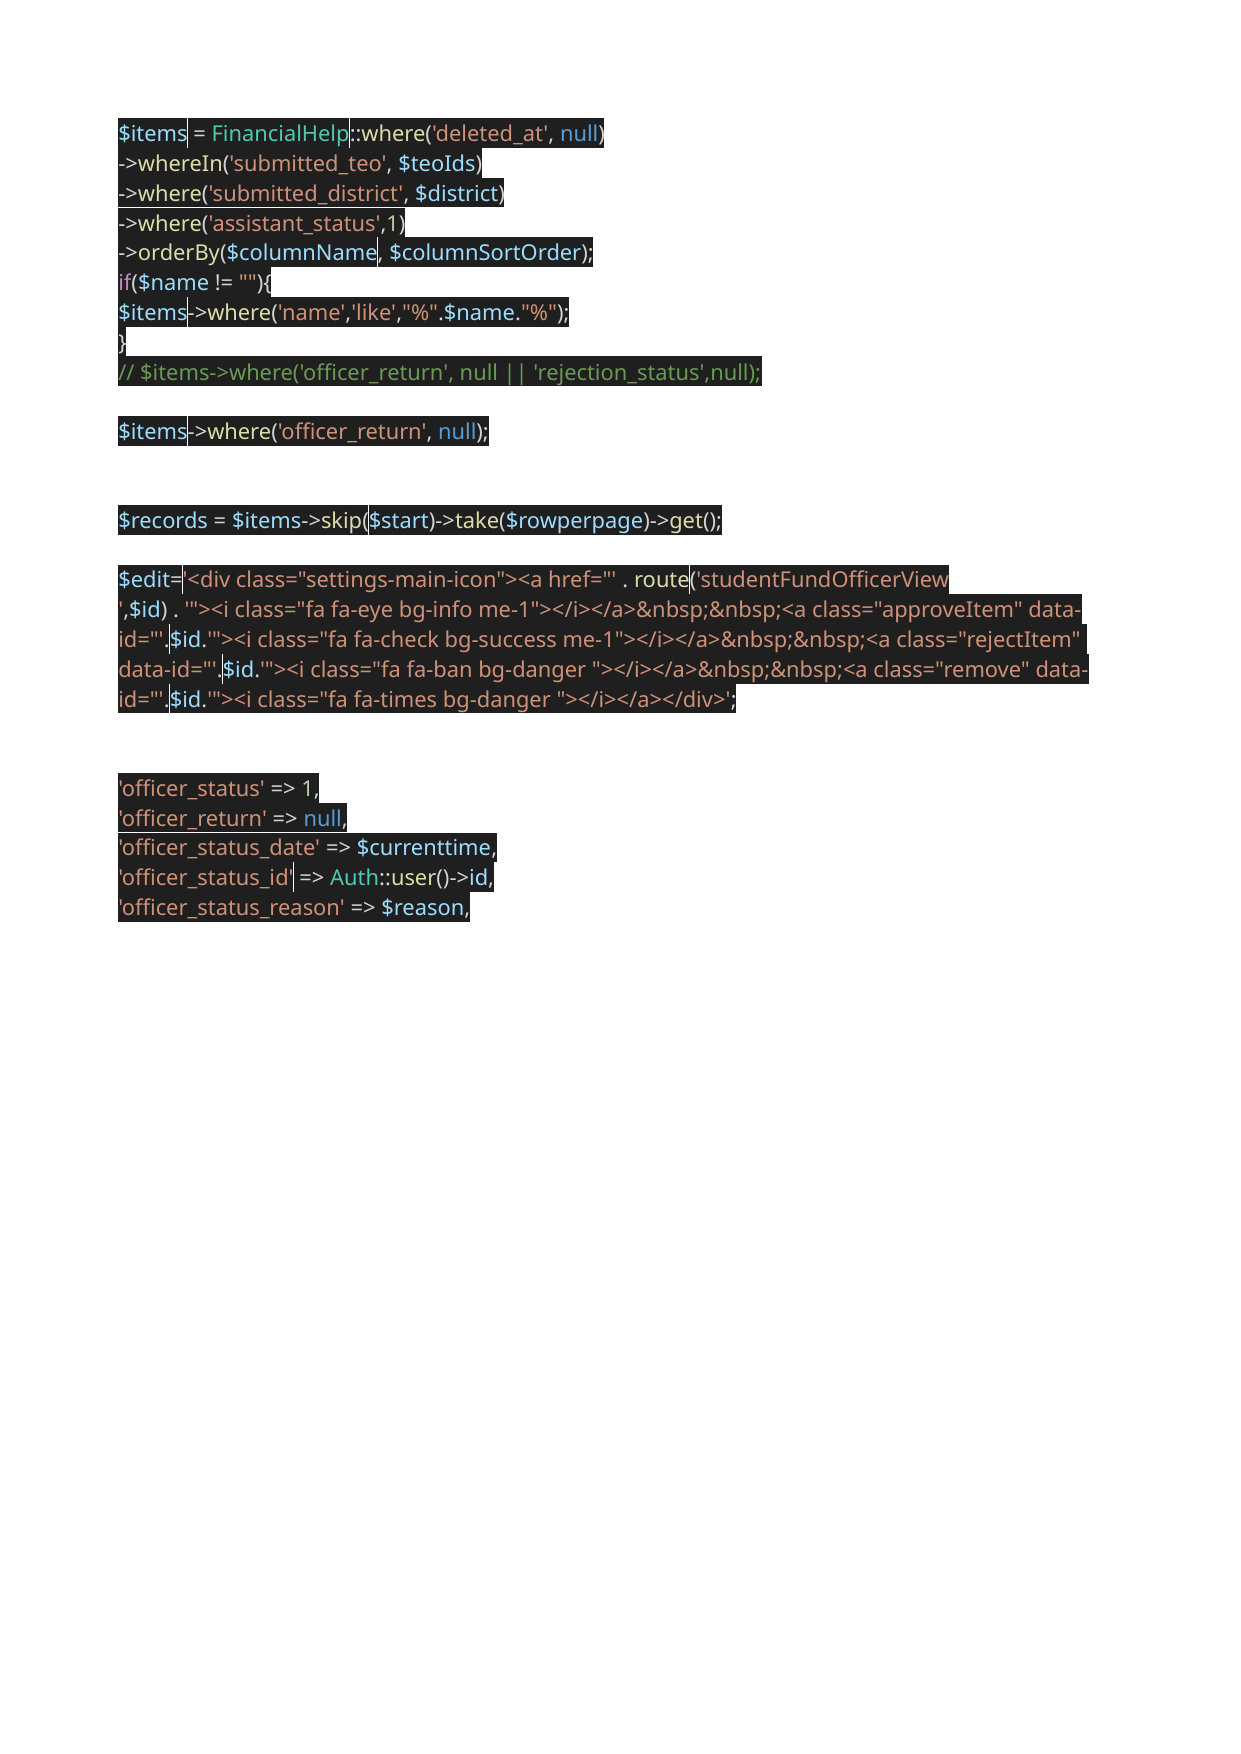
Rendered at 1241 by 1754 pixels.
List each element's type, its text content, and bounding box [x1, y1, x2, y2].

text ->where('submitted_district', $district) [118, 178, 1122, 207]
text if($name != ""){ [118, 267, 1122, 297]
text ',$id) . '"><i class="fa fa-eye bg-info me-1"></i></a>&nbsp;&nbsp;<a class="approveItem" data-id="'.$id.'"><i class="fa fa-check bg-success me-1"></i></a>&nbsp;&nbsp;<a class="rejectItem" data-id="'.$id.'"><i class="fa fa-ban bg-danger "></i></a>&nbsp;&nbsp;<a class="remove" data-id="'.$id.'"><i class="fa fa-times bg-danger "></i></a></div>'; [118, 594, 1122, 713]
text $records = $items->skip($start)->take($rowperpage)->get(); [118, 505, 1122, 535]
text 'officer_status' => 1, [118, 773, 1122, 803]
text 'officer_status_id' => Auth::user()->id, [118, 862, 1122, 892]
text $items->where('officer_return', null); [118, 416, 1122, 446]
text 'officer_status_reason' => $reason, [118, 892, 1122, 922]
text ->where('assistant_status',1) [118, 207, 1122, 237]
text ->whereIn('submitted_teo', $teoIds) [118, 148, 1122, 178]
text $items->where('name','like',"%".$name."%"); [118, 297, 1122, 327]
text $edit='<div class="settings-main-icon"><a href="' . route('studentFundOfficerView [118, 564, 1122, 594]
text $items = FinancialHelp::where('deleted_at', null) [118, 118, 1122, 148]
text // $items->where('officer_return', null || 'rejection_status',null); [118, 356, 1122, 386]
text 'officer_status_date' => $currenttime, [118, 832, 1122, 862]
text } [118, 327, 1122, 356]
text ->orderBy($columnName, $columnSortOrder); [118, 237, 1122, 267]
text 'officer_return' => null, [118, 803, 1122, 832]
